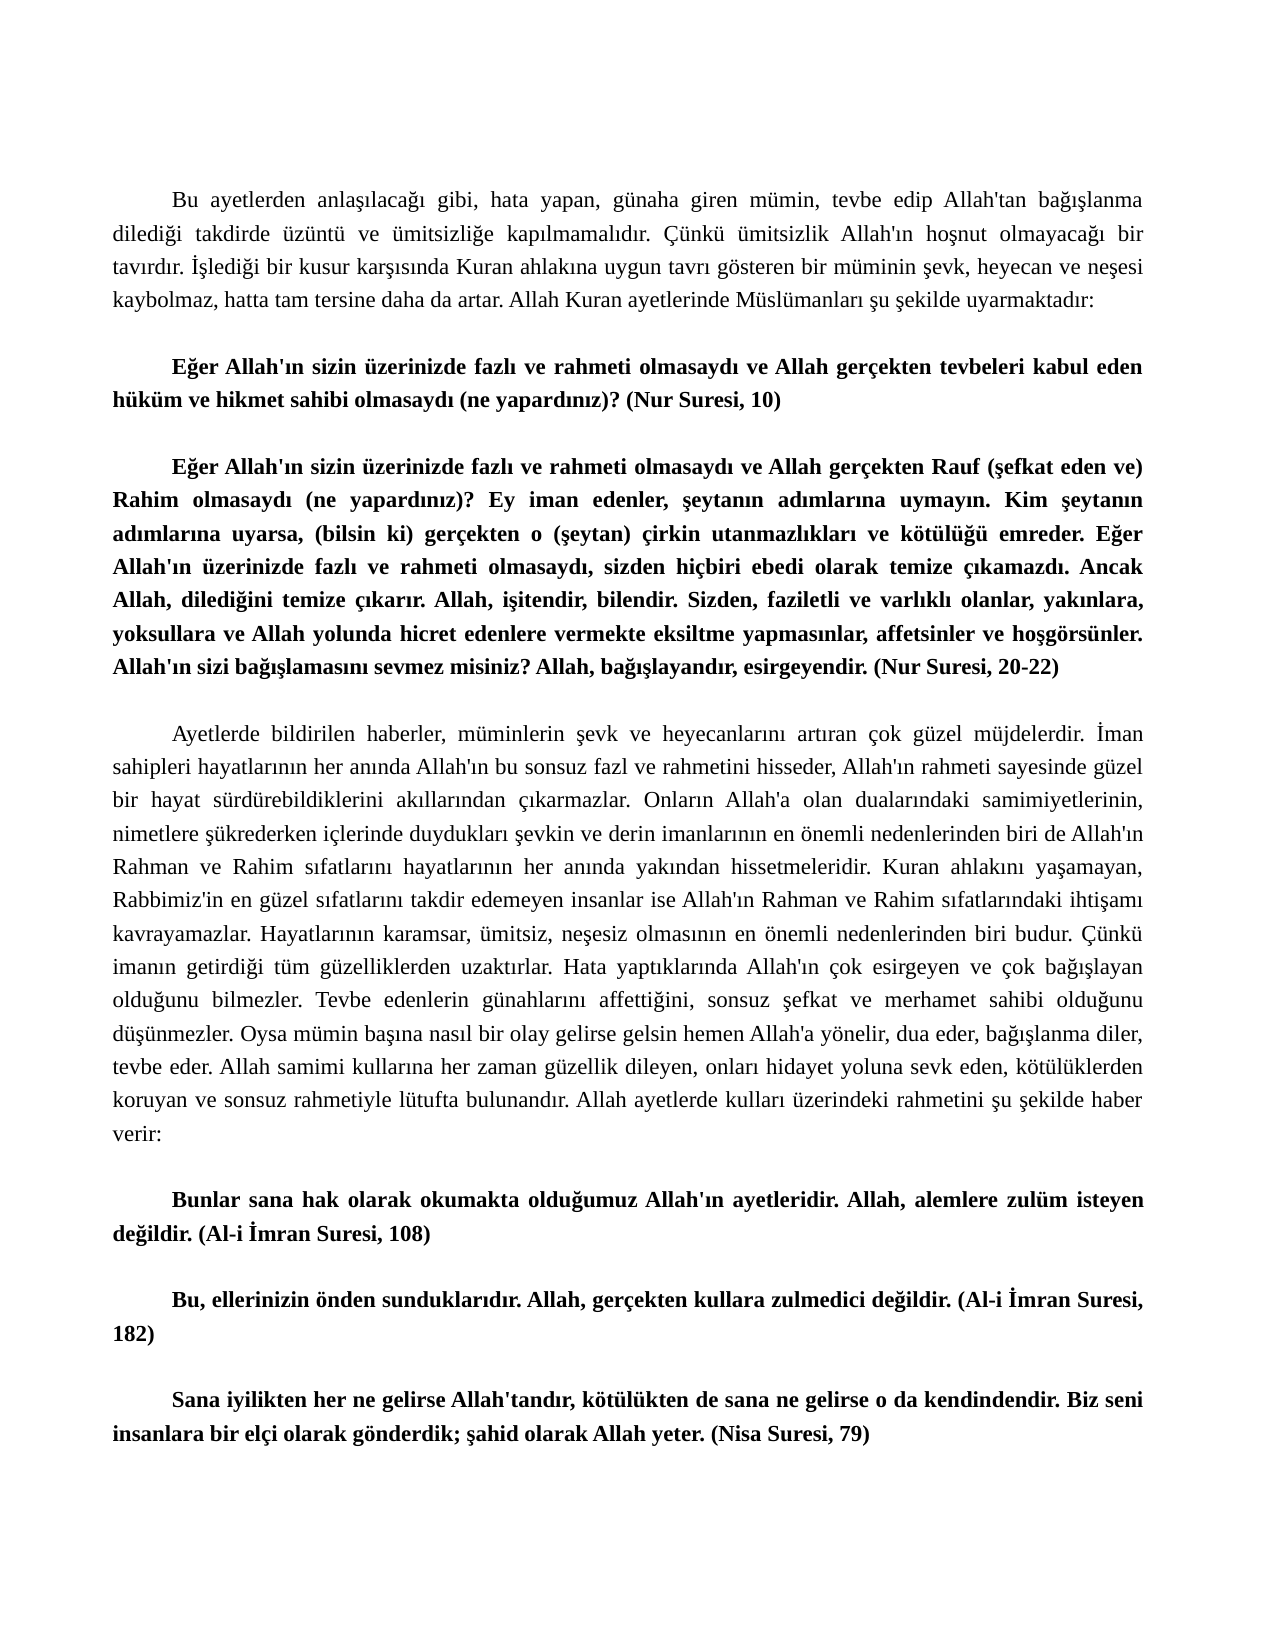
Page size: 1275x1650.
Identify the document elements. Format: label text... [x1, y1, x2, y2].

text Sana iyilikten her ne gelirse Allah'tandır, kötülükten de sana ne gelirse o da kendindendir. Biz seni insanlara bir elçi olarak gönderdik; şahid olarak Allah yeter. (Nisa Suresi, 79) [112, 1381, 1145, 1448]
text Eğer Allah'ın sizin üzerinizde fazlı ve rahmeti olmasaydı ve Allah gerçekten tevbeleri kabul eden hüküm ve hikmet sahibi olmasaydı (ne yapardınız)? (Nur Suresi, 10) [112, 348, 1145, 414]
text Bu, ellerinizin önden sunduklarıdır. Allah, gerçekten kullara zulmedici değildir. (Al-i İmran Suresi, 182) [112, 1281, 1145, 1348]
text Eğer Allah'ın sizin üzerinizde fazlı ve rahmeti olmasaydı ve Allah gerçekten Rauf (şefkat eden ve) Rahim olmasaydı (ne yapardınız)? Ey iman edenler, şeytanın adımlarına uymayın. Kim şeytanın adımlarına uyarsa, (bilsin ki) gerçekten o (şeytan) çirkin utanmazlıkları ve kötülüğü emreder. Eğer Allah'ın üzerinizde fazlı ve rahmeti olmasaydı, sizden hiçbiri ebedi olarak temize çıkamazdı. Ancak Allah, dilediğini temize çıkarır. Allah, işitendir, bilendir. Sizden, faziletli ve varlıklı olanlar, yakınlara, yoksullara ve Allah yolunda hicret edenlere vermekte eksiltme yapmasınlar, affetsinler ve hoşgörsünler. Allah'ın sizi bağışlamasını sevmez misiniz? Allah, bağışlayandır, esirgeyendir. (Nur Suresi, 20-22) [112, 448, 1145, 681]
text Bu ayetlerden anlaşılacağı gibi, hata yapan, günaha giren mümin, tevbe edip Allah'tan bağışlanma dilediği takdirde üzüntü ve ümitsizliğe kapılmamalıdır. Çünkü ümitsizlik Allah'ın hoşnut olmayacağı bir tavırdır. İşlediği bir kusur karşısında Kuran ahlakına uygun tavrı gösteren bir müminin şevk, heyecan ve neşesi kaybolmaz, hatta tam tersine daha da artar. Allah Kuran ayetlerinde Müslümanları şu şekilde uyarmaktadır: [112, 181, 1145, 314]
text Bunlar sana hak olarak okumakta olduğumuz Allah'ın ayetleridir. Allah, alemlere zulüm isteyen değildir. (Al-i İmran Suresi, 108) [112, 1181, 1145, 1248]
text Ayetlerde bildirilen haberler, müminlerin şevk ve heyecanlarını artıran çok güzel müjdelerdir. İman sahipleri hayatlarının her anında Allah'ın bu sonsuz fazl ve rahmetini hisseder, Allah'ın rahmeti sayesinde güzel bir hayat sürdürebildiklerini akıllarından çıkarmazlar. Onların Allah'a olan dualarındaki samimiyetlerinin, nimetlere şükrederken içlerinde duydukları şevkin ve derin imanlarının en önemli nedenlerinden biri de Allah'ın Rahman ve Rahim sıfatlarını hayatlarının her anında yakından hissetmeleridir. Kuran ahlakını yaşamayan, Rabbimiz'in en güzel sıfatlarını takdir edemeyen insanlar ise Allah'ın Rahman ve Rahim sıfatlarındaki ihtişamı kavrayamazlar. Hayatlarının karamsar, ümitsiz, neşesiz olmasının en önemli nedenlerinden biri budur. Çünkü imanın getirdiği tüm güzelliklerden uzaktırlar. Hata yaptıklarında Allah'ın çok esirgeyen ve çok bağışlayan olduğunu bilmezler. Tevbe edenlerin günahlarını affettiğini, sonsuz şefkat ve merhamet sahibi olduğunu düşünmezler. Oysa mümin başına nasıl bir olay gelirse gelsin hemen Allah'a yönelir, dua eder, bağışlanma diler, tevbe eder. Allah samimi kullarına her zaman güzellik dileyen, onları hidayet yoluna sevk eden, kötülüklerden koruyan ve sonsuz rahmetiyle lütufta bulunandır. Allah ayetlerde kulları üzerindeki rahmetini şu şekilde haber verir: [112, 714, 1145, 1148]
